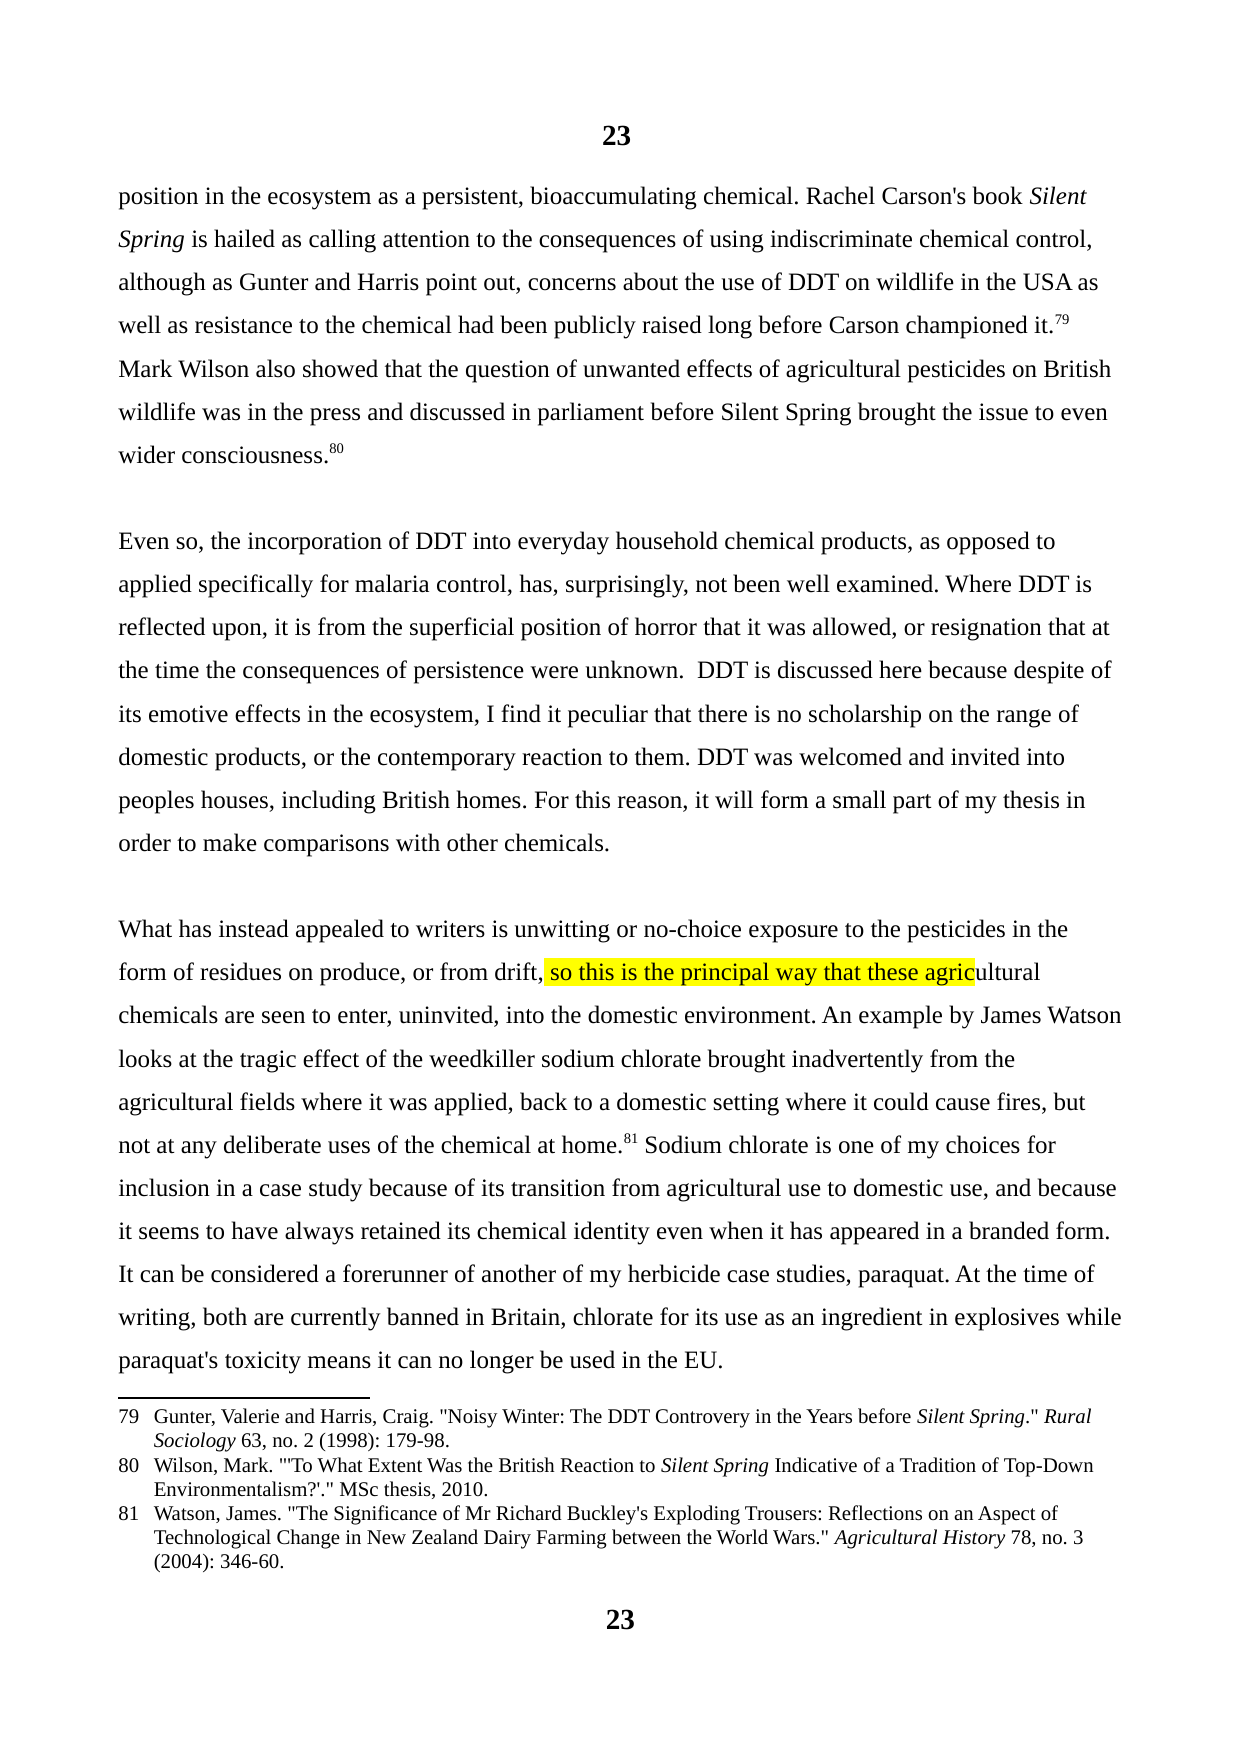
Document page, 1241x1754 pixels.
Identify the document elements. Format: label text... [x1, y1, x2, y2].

text Gunter, Valerie and Harris, Craig. "Noisy Winter: The DDT Controvery in the Years before Silent Spring." Rural Sociology 63, no. 2 (1998): 179-98. [118, 1404, 1122, 1452]
text Even so, the incorporation of DDT into everyday household chemical products, as opposed to applied specifically for malaria control, has, surprisingly, not been well examined. Where DDT is reflected upon, it is from the superficial position of horror that it was allowed, or resignation that at the time the consequences of persistence were unknown. DDT is discussed here because despite of its emotive effects in the ecosystem, I find it peculiar that there is no scholarship on the range of domestic products, or the contemporary reaction to them. DDT was welcomed and invited into peoples houses, including British homes. For this reason, it will form a small part of my thesis in order to make comparisons with other chemicals. [118, 526, 1122, 857]
text Wilson, Mark. "'To What Extent Was the British Reaction to Silent Spring Indicative of a Tradition of Top-Down Environmentalism?'." MSc thesis, 2010. [118, 1452, 1122, 1501]
text What has instead appealed to writers is unwitting or no-choice exposure to the pesticides in the form of residues on produce, or from drift, so this is the principal way that these agricultural chemicals are seen to enter, uninvited, into the domestic environment. An example by James Watson looks at the tragic effect of the weedkiller sodium chlorate brought inadvertently from the agricultural fields where it was applied, back to a domestic setting where it could cause fires, but not at any deliberate uses of the chemical at home. Sodium chlorate is one of my choices for inclusion in a case study because of its transition from agricultural use to domestic use, and because it seems to have always retained its chemical identity even when it has appeared in a branded form. It can be considered a forerunner of another of my herbicide case studies, paraquat. At the time of writing, both are currently banned in Britain, chlorate for its use as an ingredient in explosives while paraquat's toxicity means it can no longer be used in the EU. [118, 914, 1122, 1374]
text Watson, James. "The Significance of Mr Richard Buckley's Exploding Trousers: Reflections on an Aspect of Technological Change in New Zealand Dairy Farming between the World Wars." Agricultural History 78, no. 3 (2004): 346-60. [118, 1501, 1122, 1573]
text position in the ecosystem as a persistent, bioaccumulating chemical. Rachel Carson's book Silent Spring is hailed as calling attention to the consequences of using indiscriminate chemical control, although as Gunter and Harris point out, concerns about the use of DDT on wildlife in the USA as well as resistance to the chemical had been publicly raised long before Carson championed it. Mark Wilson also showed that the question of unwanted effects of agricultural pesticides on British wildlife was in the press and discussed in parliament before Silent Spring brought the issue to even wider consciousness. [118, 181, 1122, 469]
